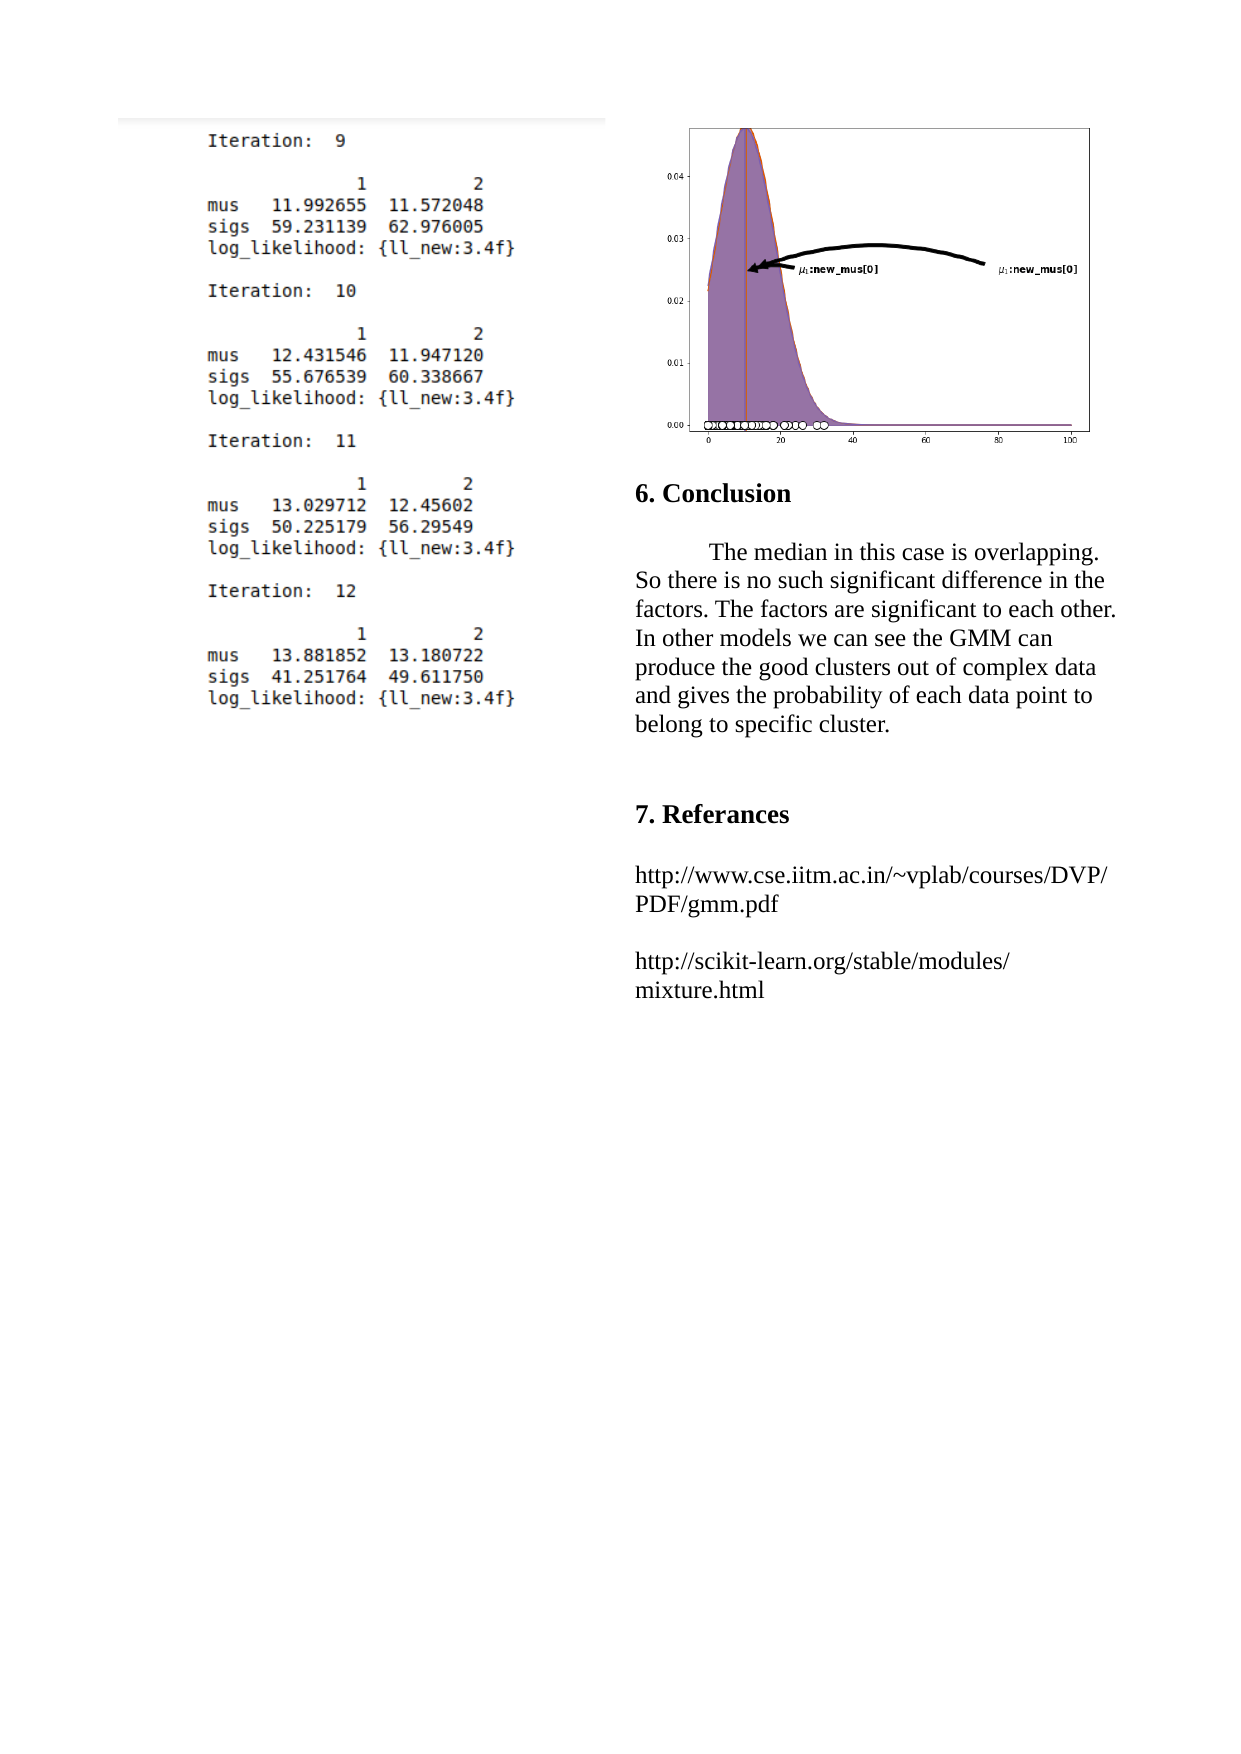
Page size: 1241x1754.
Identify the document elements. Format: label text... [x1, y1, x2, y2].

text 6. Conclusion [635, 477, 1122, 508]
text The median in this case is overlapping. So there is no such significant difference in the factors. The factors are significant to each other. In other models we can see the GMM can produce the good clusters out of complex data and gives the probability of each data point to belong to specific cluster. [635, 537, 1122, 738]
picture [118, 118, 606, 722]
picture [662, 122, 1092, 446]
text http://scikit-learn.org/stable/modules/mixture.html [635, 946, 1122, 1004]
text http://www.cse.iitm.ac.in/~vplab/courses/DVP/PDF/gmm.pdf [635, 860, 1122, 918]
text 7. Referances [635, 798, 1122, 829]
